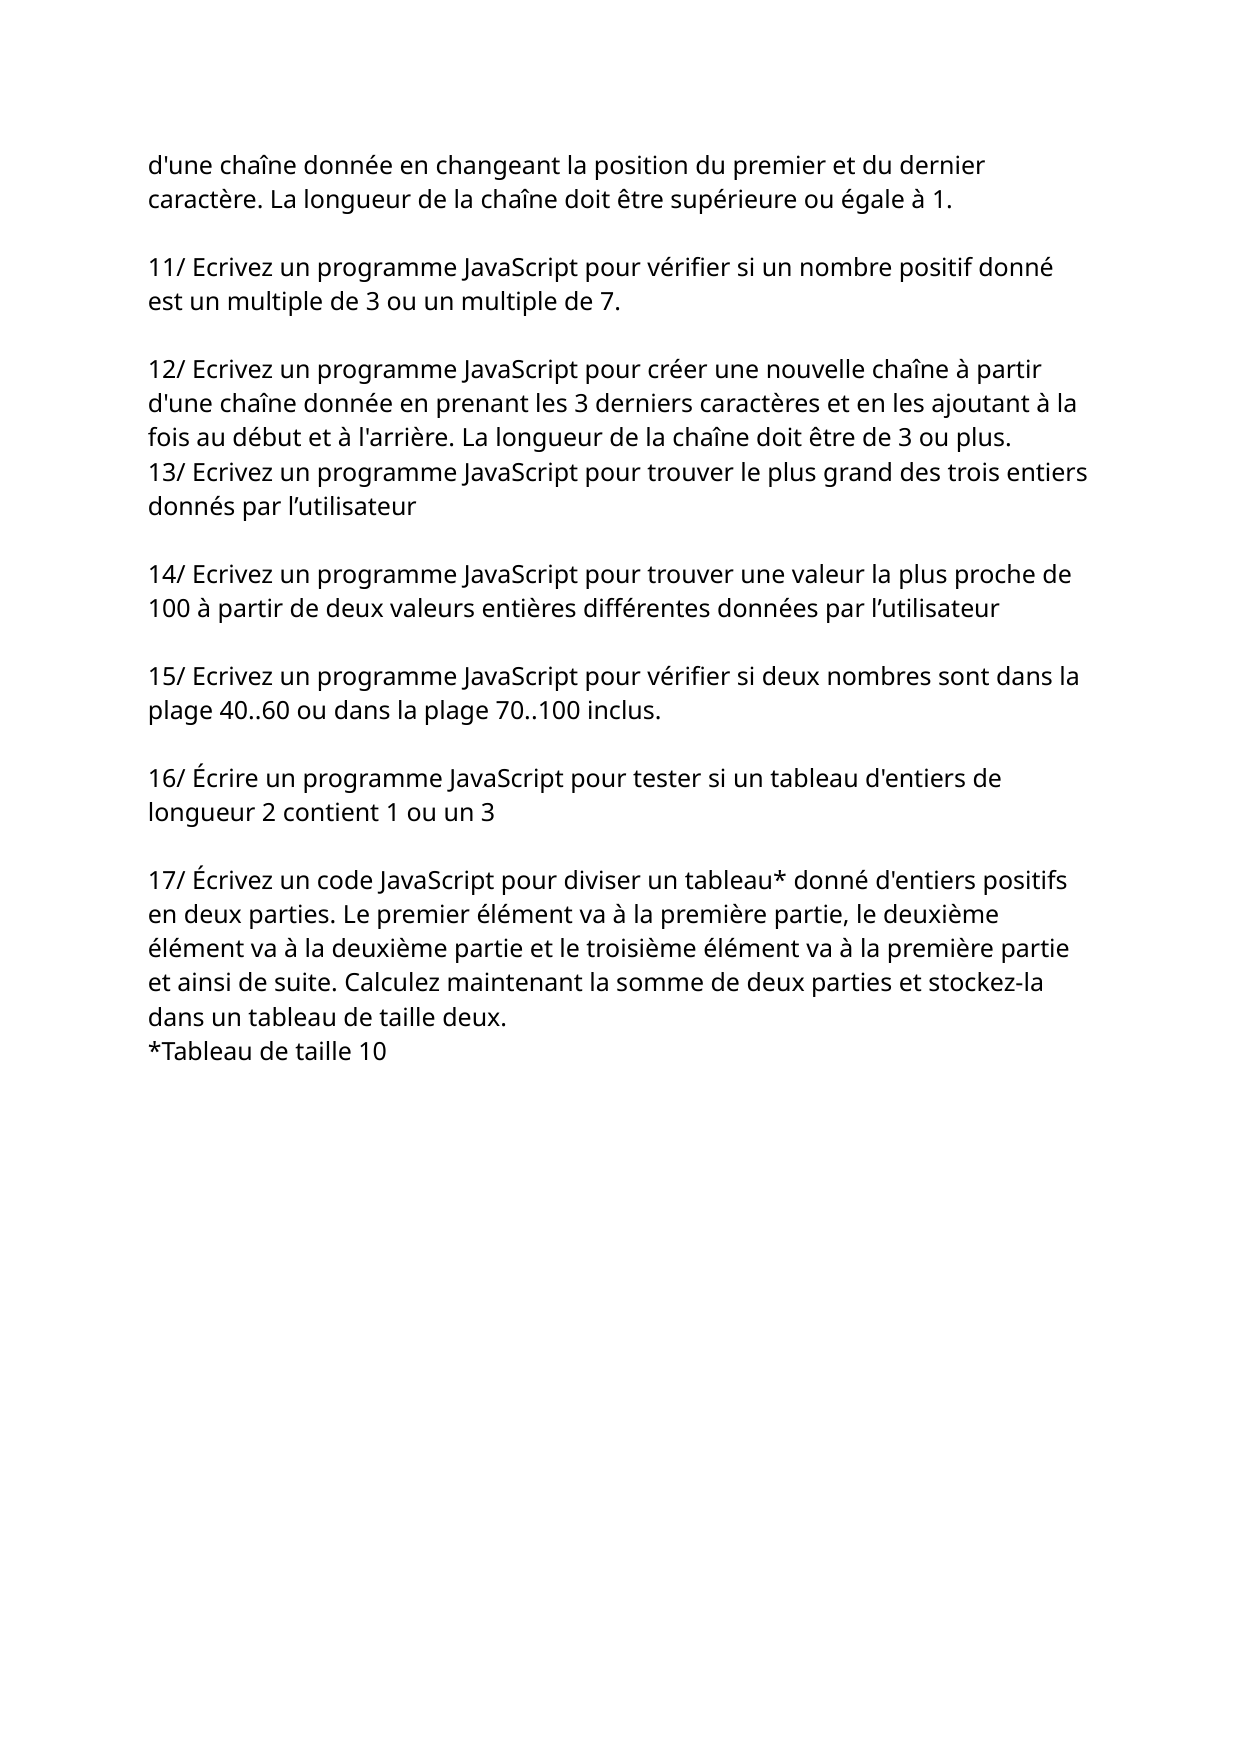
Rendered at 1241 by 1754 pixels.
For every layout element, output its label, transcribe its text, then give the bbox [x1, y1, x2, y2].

text *Tableau de taille 10 [148, 1033, 1093, 1067]
text 15/ Ecrivez un programme JavaScript pour vérifier si deux nombres sont dans la plage 40..60 ou dans la plage 70..100 inclus. [148, 658, 1093, 727]
text 13/ Ecrivez un programme JavaScript pour trouver le plus grand des trois entiers donnés par l’utilisateur [148, 454, 1093, 522]
text 16/ Écrire un programme JavaScript pour tester si un tableau d'entiers de longueur 2 contient 1 ou un 3 [148, 761, 1093, 829]
text 14/ Ecrivez un programme JavaScript pour trouver une valeur la plus proche de 100 à partir de deux valeurs entières différentes données par l’utilisateur [148, 556, 1093, 624]
text 12/ Ecrivez un programme JavaScript pour créer une nouvelle chaîne à partir d'une chaîne donnée en prenant les 3 derniers caractères et en les ajoutant à la fois au début et à l'arrière. La longueur de la chaîne doit être de 3 ou plus. [148, 352, 1093, 454]
text 17/ Écrivez un code JavaScript pour diviser un tableau* donné d'entiers positifs en deux parties. Le premier élément va à la première partie, le deuxième élément va à la deuxième partie et le troisième élément va à la première partie et ainsi de suite. Calculez maintenant la somme de deux parties et stockez-la dans un tableau de taille deux. [148, 863, 1093, 1033]
text 11/ Ecrivez un programme JavaScript pour vérifier si un nombre positif donné est un multiple de 3 ou un multiple de 7. [148, 250, 1093, 318]
text d'une chaîne donnée en changeant la position du premier et du dernier caractère. La longueur de la chaîne doit être supérieure ou égale à 1. [148, 148, 1093, 216]
